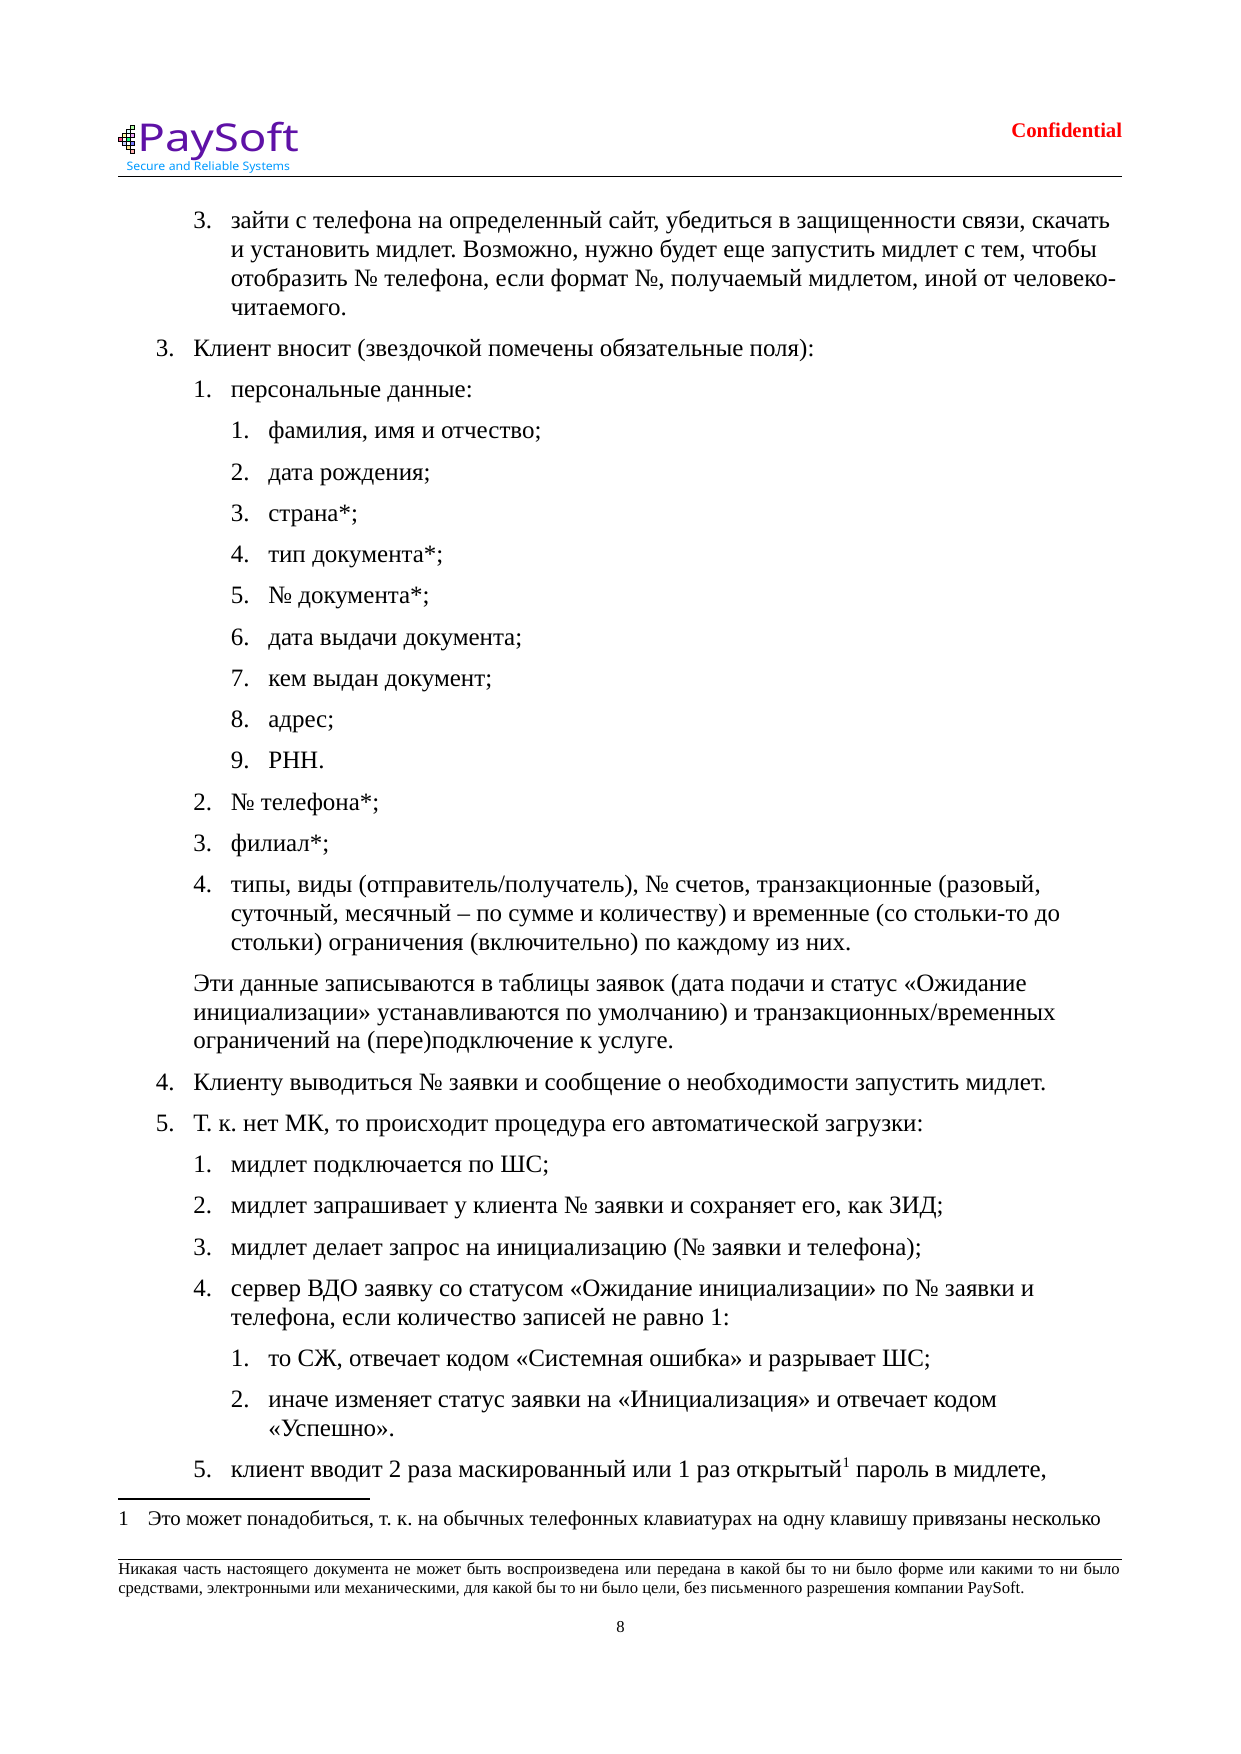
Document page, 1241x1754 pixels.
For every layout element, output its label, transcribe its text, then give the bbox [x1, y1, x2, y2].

list Это может понадобиться, т. к. на обычных телефонных клавиатурах на одну клавишу привязаны несколько [118, 1505, 1122, 1529]
list то СЖ, отвечает кодом «Системная ошибка» и разрывает ШС; [231, 1343, 1122, 1372]
list тип документа*; [231, 539, 1122, 568]
list иначе изменяет статус заявки на «Инициализация» и отвечает кодом «Успешно». [231, 1384, 1122, 1442]
list мидлет запрашивает у клиента № заявки и сохраняет его, как ЗИД; [193, 1191, 1122, 1219]
list сервер ВДО заявку со статусом «Ожидание инициализации» по № заявки и телефона, если количество записей не равно 1: [193, 1273, 1122, 1331]
list № документа*; [231, 581, 1122, 609]
list Клиенту выводиться № заявки и сообщение о необходимости запустить мидлет. [156, 1067, 1122, 1096]
list РНН. [231, 746, 1122, 774]
list дата рождения; [231, 457, 1122, 486]
list кем выдан документ; [231, 663, 1122, 692]
list Клиент вносит (звездочкой помечены обязательные поля): [156, 333, 1122, 362]
list фамилия, имя и отчество; [231, 416, 1122, 444]
list мидлет подключается по ШС; [193, 1149, 1122, 1178]
list персональные данные: [193, 374, 1122, 403]
list страна*; [231, 498, 1122, 527]
list Т. к. нет МК, то происходит процедура его автоматической загрузки: [156, 1108, 1122, 1137]
list № телефона*; [193, 787, 1122, 816]
list зайти с телефона на определенный сайт, убедиться в защищенности связи, скачать и установить мидлет. Возможно, нужно будет еще запустить мидлет с тем, чтобы отобразить № телефона, если формат №, получаемый мидлетом, иной от человеко-читаемого. [193, 206, 1122, 321]
list клиент вводит 2 раза маскированный или 1 раз открытый пароль в мидлете, [193, 1454, 1122, 1483]
list дата выдачи документа; [231, 622, 1122, 651]
list типы, виды (отправитель/получатель), № счетов, транзакционные (разовый, суточный, месячный – по сумме и количеству) и временные (со стольки-то до стольки) ограничения (включительно) по каждому из них. [193, 869, 1122, 956]
list филиал*; [193, 828, 1122, 857]
list адрес; [231, 704, 1122, 733]
list Эти данные записываются в таблицы заявок (дата подачи и статус «Ожидание инициализации» устанавливаются по умолчанию) и транзакционных/временных ограничений на (пере)подключение к услуге. [156, 968, 1122, 1054]
list мидлет делает запрос на инициализацию (№ заявки и телефона); [193, 1232, 1122, 1261]
